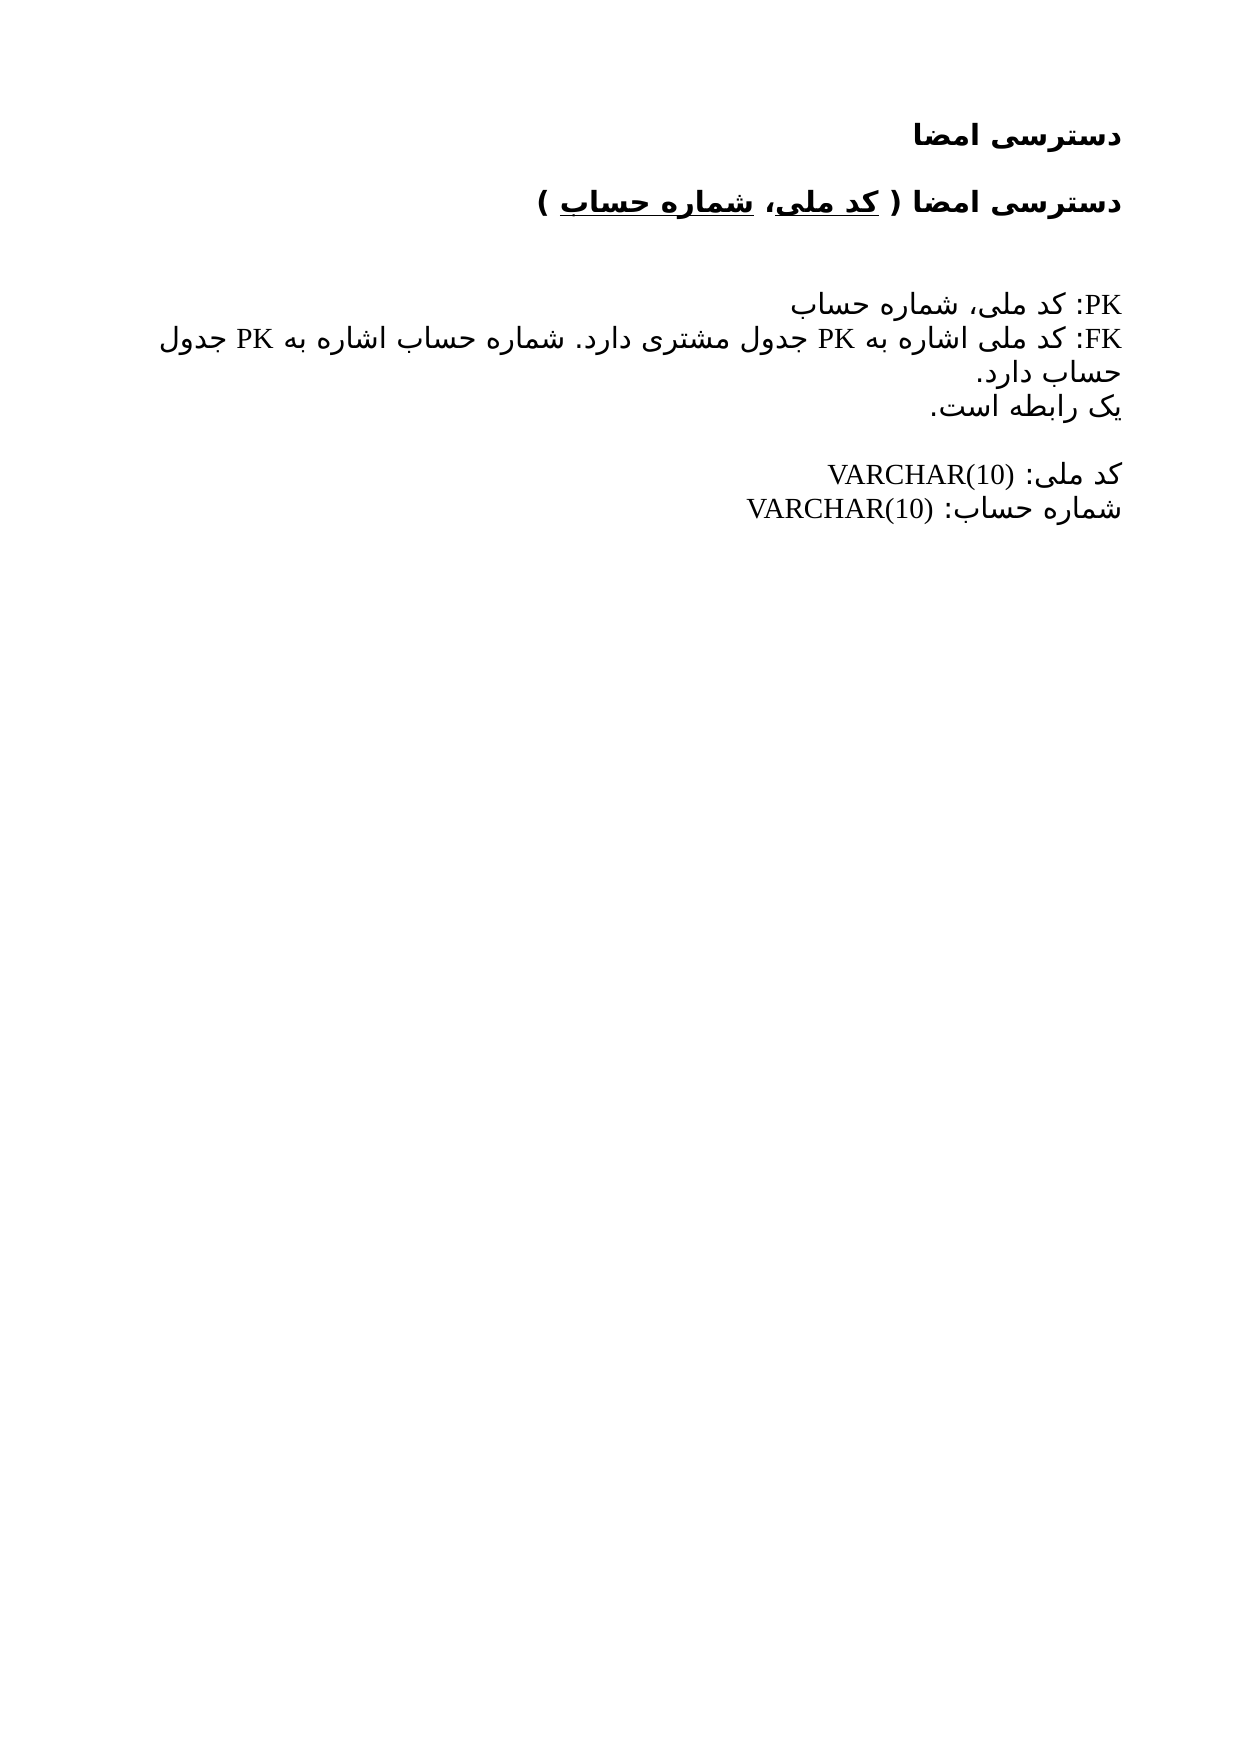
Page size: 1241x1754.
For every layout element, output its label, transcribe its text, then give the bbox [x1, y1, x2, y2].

text شماره حساب:‌ VARCHAR(10) [118, 491, 1122, 525]
text FK: کد ملی اشاره به PK جدول مشتری دارد. شماره حساب اشاره به PK جدول حساب دارد. [118, 321, 1122, 389]
text یک رابطه است. [118, 389, 1122, 423]
text دسترسی امضا ( کد ملی، شماره حساب ) [118, 186, 1122, 219]
text کد ملی: VARCHAR(10) [118, 457, 1122, 491]
text PK: کد ملی، شماره حساب [118, 287, 1122, 321]
text دسترسی امضا [118, 118, 1122, 152]
